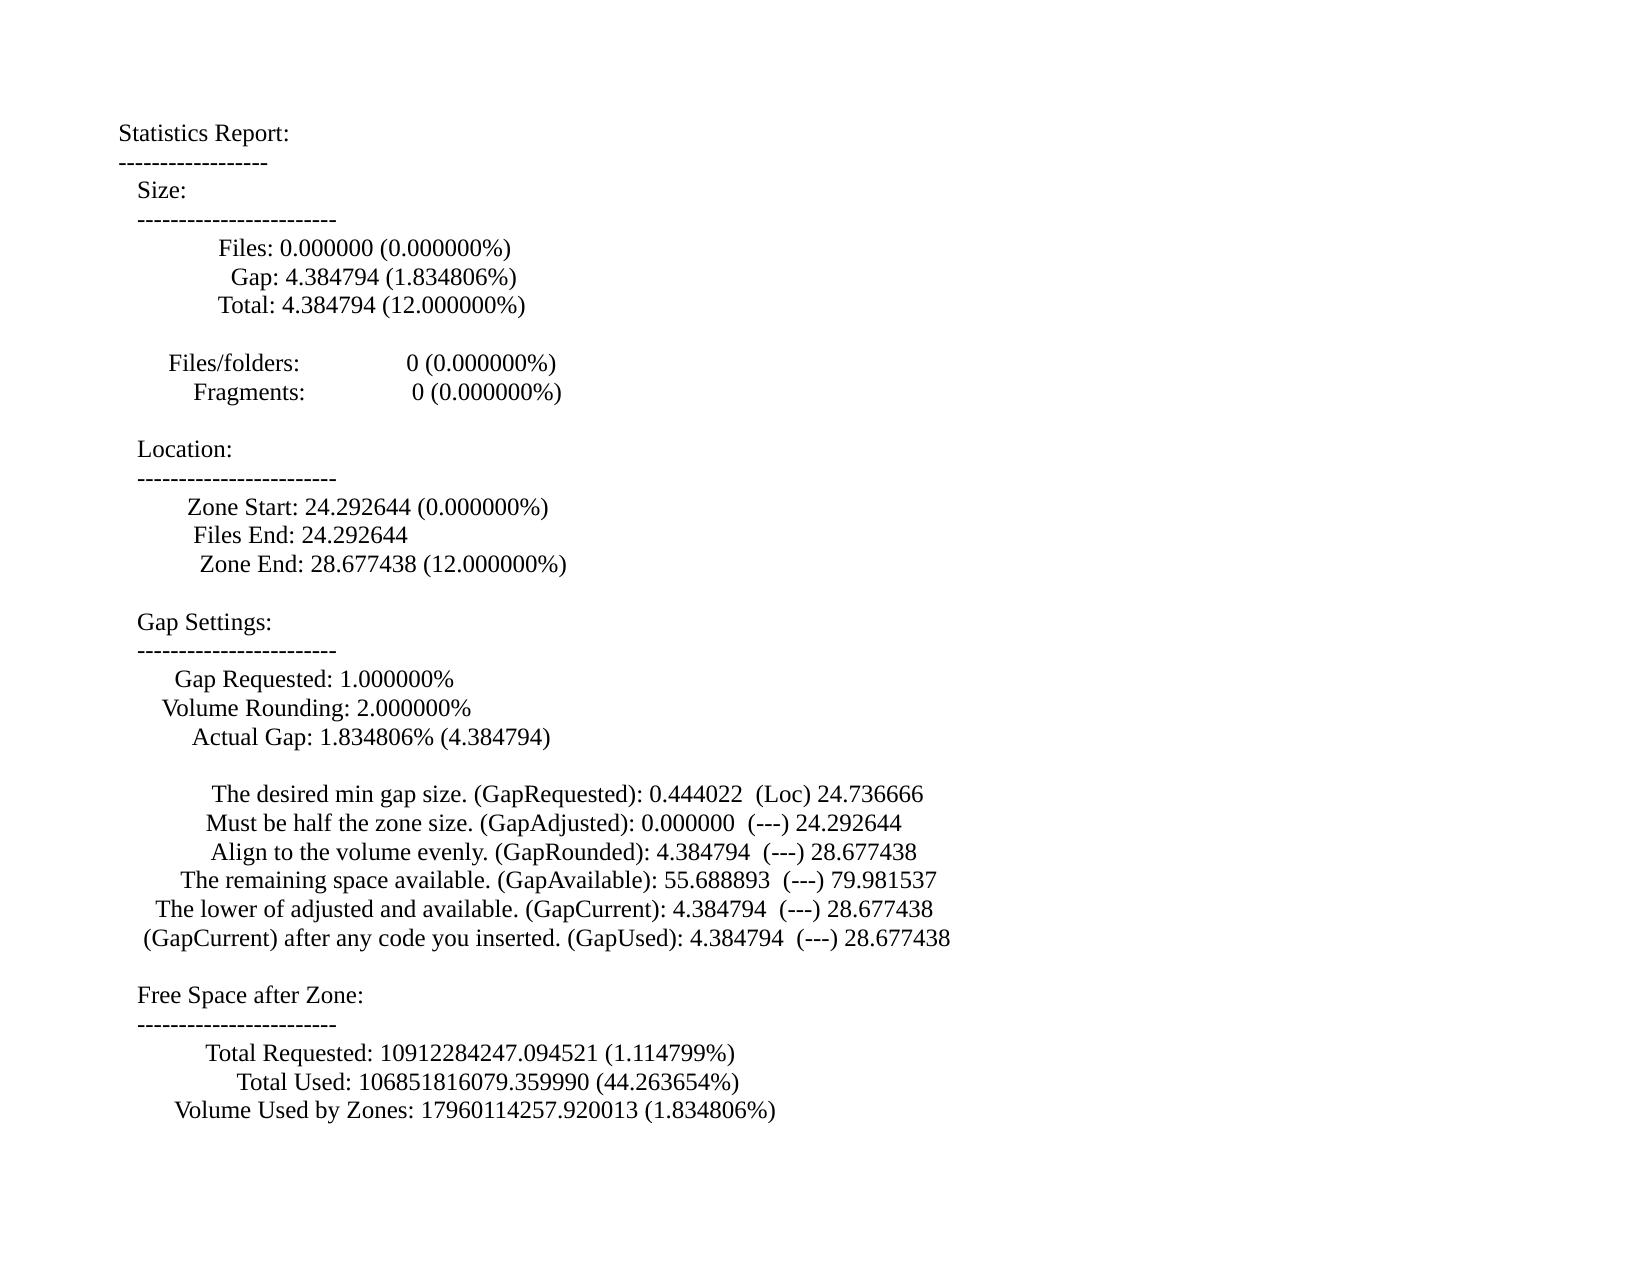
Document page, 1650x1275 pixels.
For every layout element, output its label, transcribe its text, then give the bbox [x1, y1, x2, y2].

text Files: 0.000000 (0.000000%) [118, 233, 1532, 262]
text Total Requested: 10912284247.094521 (1.114799%) [118, 1038, 1532, 1067]
text Zone Start: 24.292644 (0.000000%) [118, 492, 1532, 521]
text Fragments: 0 (0.000000%) [118, 377, 1532, 406]
text Gap Requested: 1.000000% [118, 664, 1532, 693]
text Free Space after Zone: [118, 981, 1532, 1009]
text Statistics Report: [118, 118, 1532, 147]
text Actual Gap: 1.834806% (4.384794) [118, 722, 1532, 751]
text ------------------------ [118, 1009, 1532, 1038]
text Location: [118, 434, 1532, 463]
text The desired min gap size. (GapRequested): 0.444022 (Loc) 24.736666 [118, 779, 1532, 808]
text Total: 4.384794 (12.000000%) [118, 291, 1532, 319]
text The remaining space available. (GapAvailable): 55.688893 (---) 79.981537 [118, 866, 1532, 894]
text Total Used: 106851816079.359990 (44.263654%) [118, 1067, 1532, 1096]
text Gap Settings: [118, 607, 1532, 636]
text (GapCurrent) after any code you inserted. (GapUsed): 4.384794 (---) 28.677438 [118, 923, 1532, 952]
text Files End: 24.292644 [118, 521, 1532, 549]
text Align to the volume evenly. (GapRounded): 4.384794 (---) 28.677438 [118, 837, 1532, 866]
text Size: [118, 176, 1532, 204]
text Files/folders: 0 (0.000000%) [118, 348, 1532, 377]
text ------------------------ [118, 204, 1532, 233]
text Gap: 4.384794 (1.834806%) [118, 262, 1532, 291]
text Volume Used by Zones: 17960114257.920013 (1.834806%) [118, 1096, 1532, 1124]
text ------------------------ [118, 636, 1532, 664]
text Volume Rounding: 2.000000% [118, 693, 1532, 722]
text Must be half the zone size. (GapAdjusted): 0.000000 (---) 24.292644 [118, 808, 1532, 837]
text Zone End: 28.677438 (12.000000%) [118, 549, 1532, 578]
text ------------------ [118, 147, 1532, 176]
text The lower of adjusted and available. (GapCurrent): 4.384794 (---) 28.677438 [118, 894, 1532, 923]
text ------------------------ [118, 463, 1532, 492]
